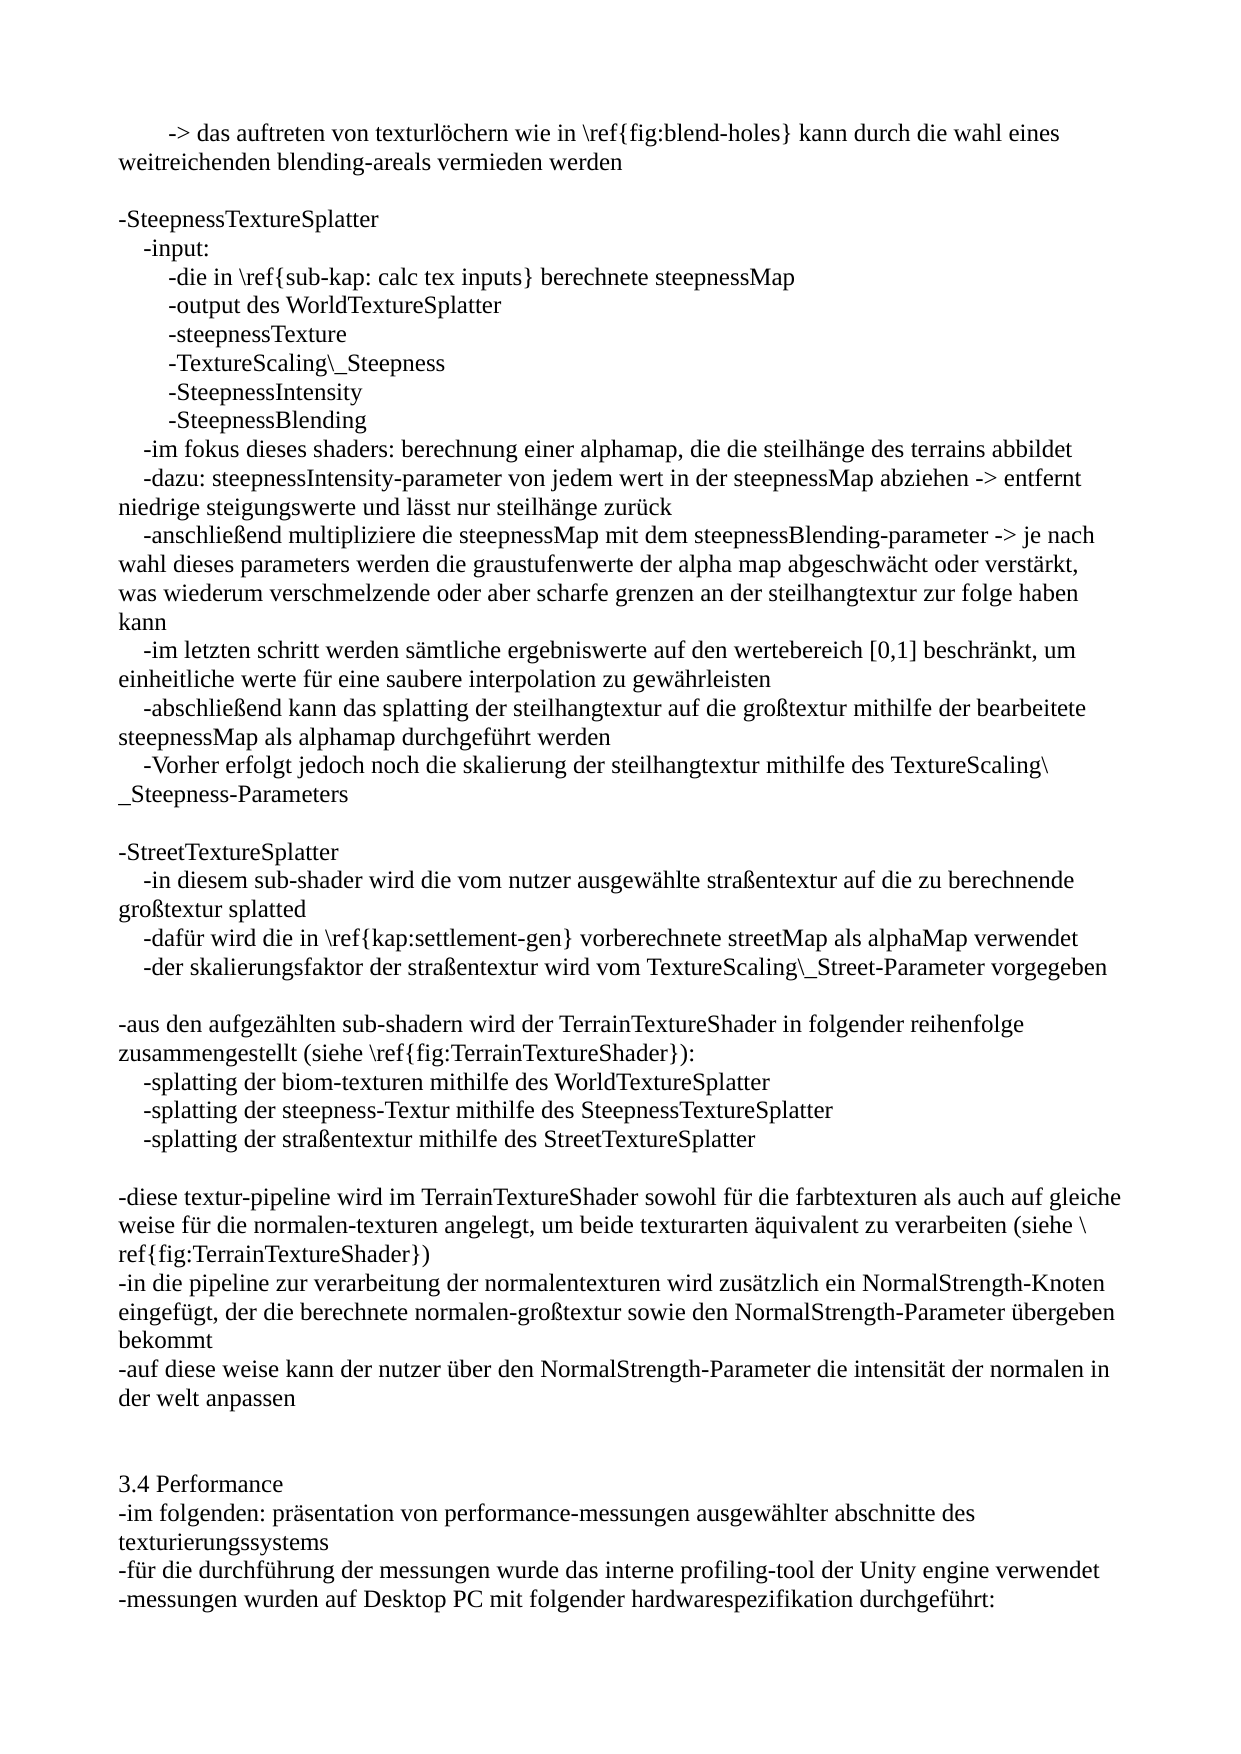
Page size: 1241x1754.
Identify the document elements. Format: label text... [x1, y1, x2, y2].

text -anschließend multipliziere die steepnessMap mit dem steepnessBlending-parameter -> je nach wahl dieses parameters werden die graustufenwerte der alpha map abgeschwächt oder verstärkt, was wiederum verschmelzende oder aber scharfe grenzen an der steilhangtextur zur folge haben kann [118, 521, 1122, 636]
text -splatting der biom-texturen mithilfe des WorldTextureSplatter [118, 1067, 1122, 1096]
text -splatting der straßentextur mithilfe des StreetTextureSplatter [118, 1124, 1122, 1153]
text -TextureScaling\_Steepness [118, 348, 1122, 377]
text -in die pipeline zur verarbeitung der normalentexturen wird zusätzlich ein NormalStrength-Knoten eingefügt, der die berechnete normalen-großtextur sowie den NormalStrength-Parameter übergeben bekommt [118, 1268, 1122, 1354]
text -auf diese weise kann der nutzer über den NormalStrength-Parameter die intensität der normalen in der welt anpassen [118, 1354, 1122, 1412]
text -SteepnessBlending [118, 406, 1122, 434]
text -abschließend kann das splatting der steilhangtextur auf die großtextur mithilfe der bearbeitete steepnessMap als alphamap durchgeführt werden [118, 693, 1122, 751]
text -dafür wird die in \ref{kap:settlement-gen} vorberechnete streetMap als alphaMap verwendet [118, 923, 1122, 952]
text -im folgenden: präsentation von performance-messungen ausgewählter abschnitte des texturierungssystems -für die durchführung der messungen wurde das interne profiling-tool der Unity engine verwendet -messungen wurden auf Desktop PC mit folgender hardwarespezifikation durchgeführt: [118, 1498, 1122, 1613]
text -der skalierungsfaktor der straßentextur wird vom TextureScaling\_Street-Parameter vorgegeben [118, 952, 1122, 981]
text -> das auftreten von texturlöchern wie in \ref{fig:blend-holes} kann durch die wahl eines weitreichenden blending-areals vermieden werden [118, 118, 1122, 176]
text -SteepnessTextureSplatter [118, 204, 1122, 233]
text -die in \ref{sub-kap: calc tex inputs} berechnete steepnessMap [118, 262, 1122, 291]
text -Vorher erfolgt jedoch noch die skalierung der steilhangtextur mithilfe des TextureScaling\_Steepness-Parameters [118, 751, 1122, 808]
text -steepnessTexture [118, 319, 1122, 348]
text -dazu: steepnessIntensity-parameter von jedem wert in der steepnessMap abziehen -> entfernt niedrige steigungswerte und lässt nur steilhänge zurück [118, 463, 1122, 521]
text -output des WorldTextureSplatter [118, 291, 1122, 319]
text -diese textur-pipeline wird im TerrainTextureShader sowohl für die farbtexturen als auch auf gleiche weise für die normalen-texturen angelegt, um beide texturarten äquivalent zu verarbeiten (siehe \ref{fig:TerrainTextureShader}) [118, 1182, 1122, 1268]
text -StreetTextureSplatter [118, 837, 1122, 866]
text -splatting der steepness-Textur mithilfe des SteepnessTextureSplatter [118, 1096, 1122, 1124]
text 3.4 Performance [118, 1469, 1122, 1498]
text -SteepnessIntensity [118, 377, 1122, 406]
text -im fokus dieses shaders: berechnung einer alphamap, die die steilhänge des terrains abbildet [118, 434, 1122, 463]
text -aus den aufgezählten sub-shadern wird der TerrainTextureShader in folgender reihenfolge zusammengestellt (siehe \ref{fig:TerrainTextureShader}): [118, 1009, 1122, 1067]
text -im letzten schritt werden sämtliche ergebniswerte auf den wertebereich [0,1] beschränkt, um einheitliche werte für eine saubere interpolation zu gewährleisten [118, 636, 1122, 693]
text -in diesem sub-shader wird die vom nutzer ausgewählte straßentextur auf die zu berechnende großtextur splatted [118, 866, 1122, 923]
text -input: [118, 233, 1122, 262]
